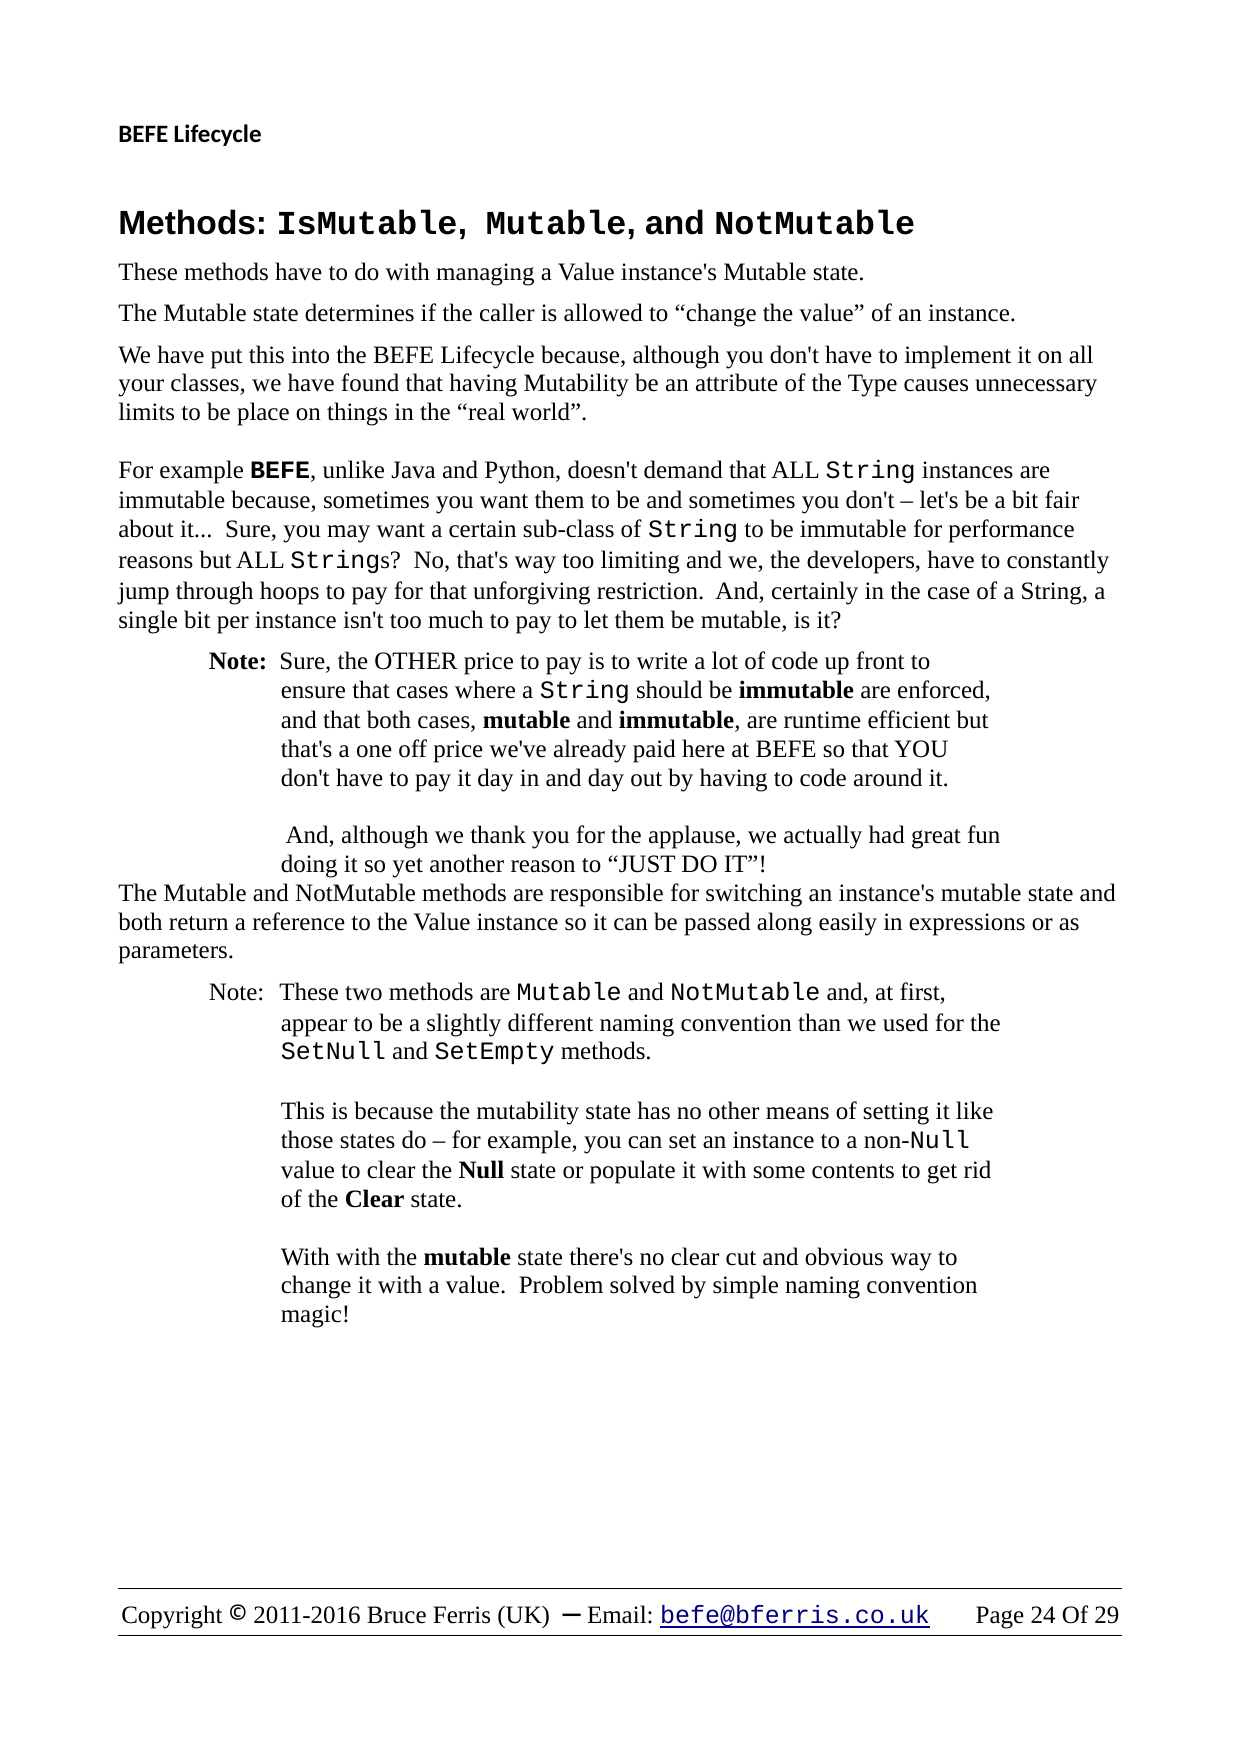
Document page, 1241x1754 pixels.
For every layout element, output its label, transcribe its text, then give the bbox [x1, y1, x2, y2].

text We have put this into the BEFE Lifecycle because, although you don't have to implement it on all your classes, we have found that having Mutability be an attribute of the Type causes unnecessary limits to be place on things in the “real world”. For example BEFE, unlike Java and Python, doesn't demand that ALL String instances are immutable because, sometimes you want them to be and sometimes you don't – let's be a bit fair about it... Sure, you may want a certain sub-class of String to be immutable for performance reasons but ALL Strings? No, that's way too limiting and we, the developers, have to constantly jump through hoops to pay for that unforgiving restriction. And, certainly in the case of a String, a single bit per instance isn't too much to pay to let them be mutable, is it? [118, 340, 1122, 633]
text The Mutable state determines if the caller is allowed to “change the value” of an instance. [118, 298, 1122, 327]
text These methods have to do with managing a Value instance's Mutable state. [118, 257, 1122, 286]
text Note: Sure, the OTHER price to pay is to write a lot of code up front to ensure that cases where a String should be immutable are enforced, and that both cases, mutable and immutable, are runtime efficient but that's a one off price we've already paid here at BEFE so that YOU don't have to pay it day in and day out by having to code around it. And, although we thank you for the applause, we actually had great fun doing it so yet another reason to “JUST DO IT”! [209, 646, 1002, 878]
subtitle Methods: IsMutable, Mutable, and NotMutable [118, 203, 1122, 245]
text The Mutable and NotMutable methods are responsible for switching an instance's mutable state and both return a reference to the Value instance so it can be passed along easily in expressions or as parameters. [118, 878, 1122, 964]
text Note: These two methods are Mutable and NotMutable and, at first, appear to be a slightly different naming convention than we used for the SetNull and SetEmpty methods. This is because the mutability state has no other means of setting it like those states do – for example, you can set an instance to a non-Null value to clear the Null state or populate it with some contents to get rid of the Clear state. With with the mutable state there's no clear cut and obvious way to change it with a value. Problem solved by simple naming convention magic! [209, 977, 1002, 1328]
